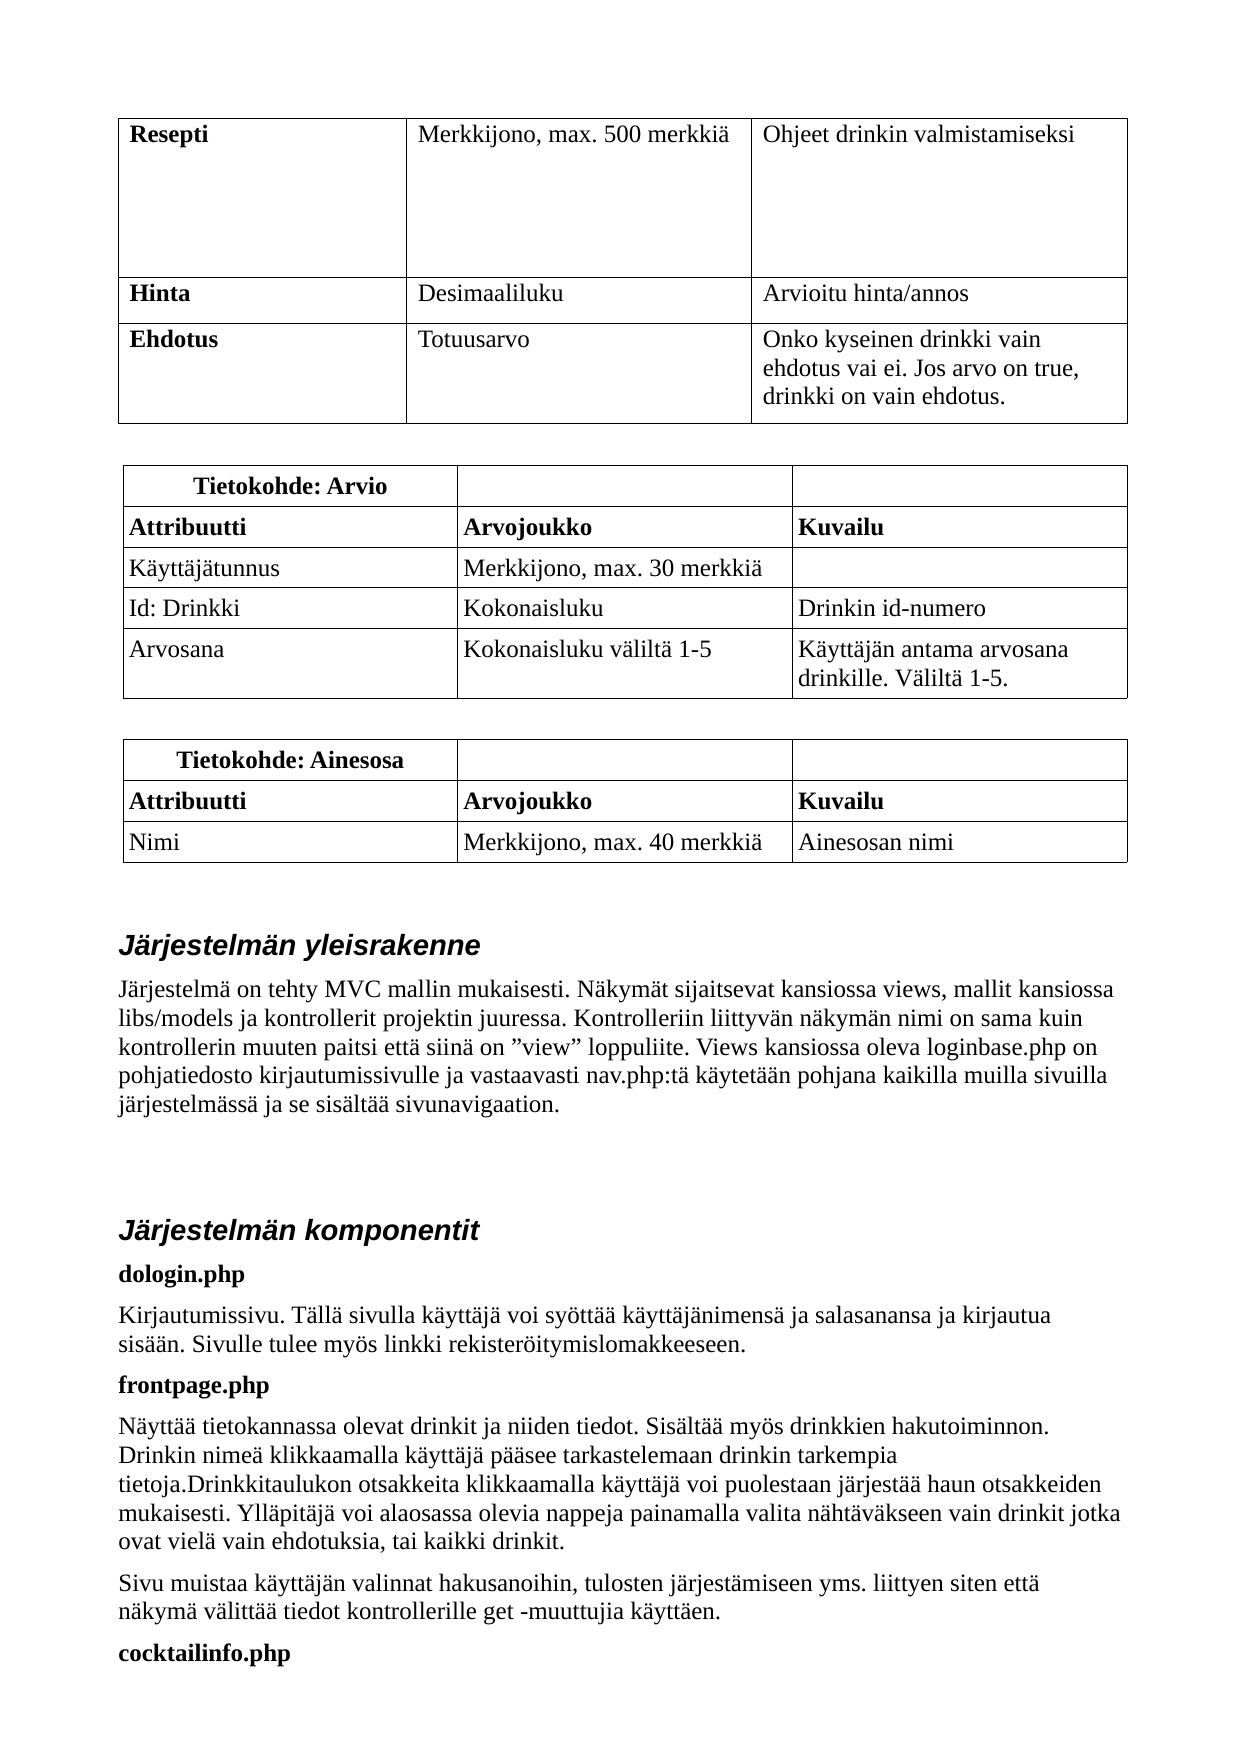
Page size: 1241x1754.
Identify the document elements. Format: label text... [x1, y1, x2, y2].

table_header [458, 740, 792, 780]
table_cell Desimaaliluku [407, 278, 751, 323]
text cocktailinfo.php [118, 1638, 1122, 1666]
table_cell Ohjeet drinkin valmistamiseksi [752, 119, 1127, 277]
table_cell Nimi [124, 822, 457, 861]
table_cell Arvojoukko [458, 781, 792, 821]
table_header [793, 466, 1127, 506]
table_cell Merkkijono, max. 30 merkkiä [458, 548, 792, 587]
text Näyttää tietokannassa olevat drinkit ja niiden tiedot. Sisältää myös drinkkien hakutoiminnon. Drinkin nimeä klikkaamalla käyttäjä pääsee tarkastelemaan drinkin tarkempia tietoja.Drinkkitaulukon otsakkeita klikkaamalla käyttäjä voi puolestaan järjestää haun otsakkeiden mukaisesti. Ylläpitäjä voi alaosassa olevia nappeja painamalla valita nähtäväkseen vain drinkit jotka ovat vielä vain ehdotuksia, tai kaikki drinkit. [118, 1411, 1122, 1555]
table_header [793, 740, 1127, 780]
text dologin.php [118, 1259, 1122, 1288]
table_cell Käyttäjätunnus [124, 548, 457, 587]
table_cell Hinta [119, 278, 406, 323]
table_cell Merkkijono, max. 500 merkkiä [407, 119, 751, 277]
table_cell Arvojoukko [458, 507, 792, 546]
table_cell Arvosana [124, 629, 457, 697]
table_cell Kokonaisluku [458, 588, 792, 628]
table_cell Kokonaisluku väliltä 1-5 [458, 629, 792, 697]
text frontpage.php [118, 1370, 1122, 1399]
table_cell [793, 548, 1127, 587]
table_header Tietokohde: Ainesosa [124, 740, 457, 780]
table_cell Kuvailu [793, 781, 1127, 821]
text Sivu muistaa käyttäjän valinnat hakusanoihin, tulosten järjestämiseen yms. liittyen siten että näkymä välittää tiedot kontrollerille get -muuttujia käyttäen. [118, 1568, 1122, 1625]
subtitle Järjestelmän yleisrakenne [118, 928, 1122, 962]
table_cell Resepti [119, 119, 406, 277]
table_cell Id: Drinkki [124, 588, 457, 628]
table_cell Totuusarvo [407, 324, 751, 423]
table_header [458, 466, 792, 506]
table_header Tietokohde: Arvio [124, 466, 457, 506]
table_cell Merkkijono, max. 40 merkkiä [458, 822, 792, 861]
table_cell Attribuutti [124, 507, 457, 546]
table_cell Arvioitu hinta/annos [752, 278, 1127, 323]
table_cell Ehdotus [119, 324, 406, 423]
table_cell Kuvailu [793, 507, 1127, 546]
text Järjestelmä on tehty MVC mallin mukaisesti. Näkymät sijaitsevat kansiossa views, mallit kansiossa libs/models ja kontrollerit projektin juuressa. Kontrolleriin liittyvän näkymän nimi on sama kuin kontrollerin muuten paitsi että siinä on ”view” loppuliite. Views kansiossa oleva loginbase.php on pohjatiedosto kirjautumissivulle ja vastaavasti nav.php:tä käytetään pohjana kaikilla muilla sivuilla järjestelmässä ja se sisältää sivunavigaation. [118, 974, 1122, 1118]
text Järjestelmän komponentit [118, 1213, 1122, 1246]
table_cell Drinkin id-numero [793, 588, 1127, 628]
table_cell Attribuutti [124, 781, 457, 821]
table_cell Onko kyseinen drinkki vain ehdotus vai ei. Jos arvo on true, drinkki on vain ehdotus. [752, 324, 1127, 423]
table_cell Ainesosan nimi [793, 822, 1127, 861]
text Kirjautumissivu. Tällä sivulla käyttäjä voi syöttää käyttäjänimensä ja salasanansa ja kirjautua sisään. Sivulle tulee myös linkki rekisteröitymislomakkeeseen. [118, 1300, 1122, 1358]
table_cell Käyttäjän antama arvosana drinkille. Väliltä 1-5. [793, 629, 1127, 697]
